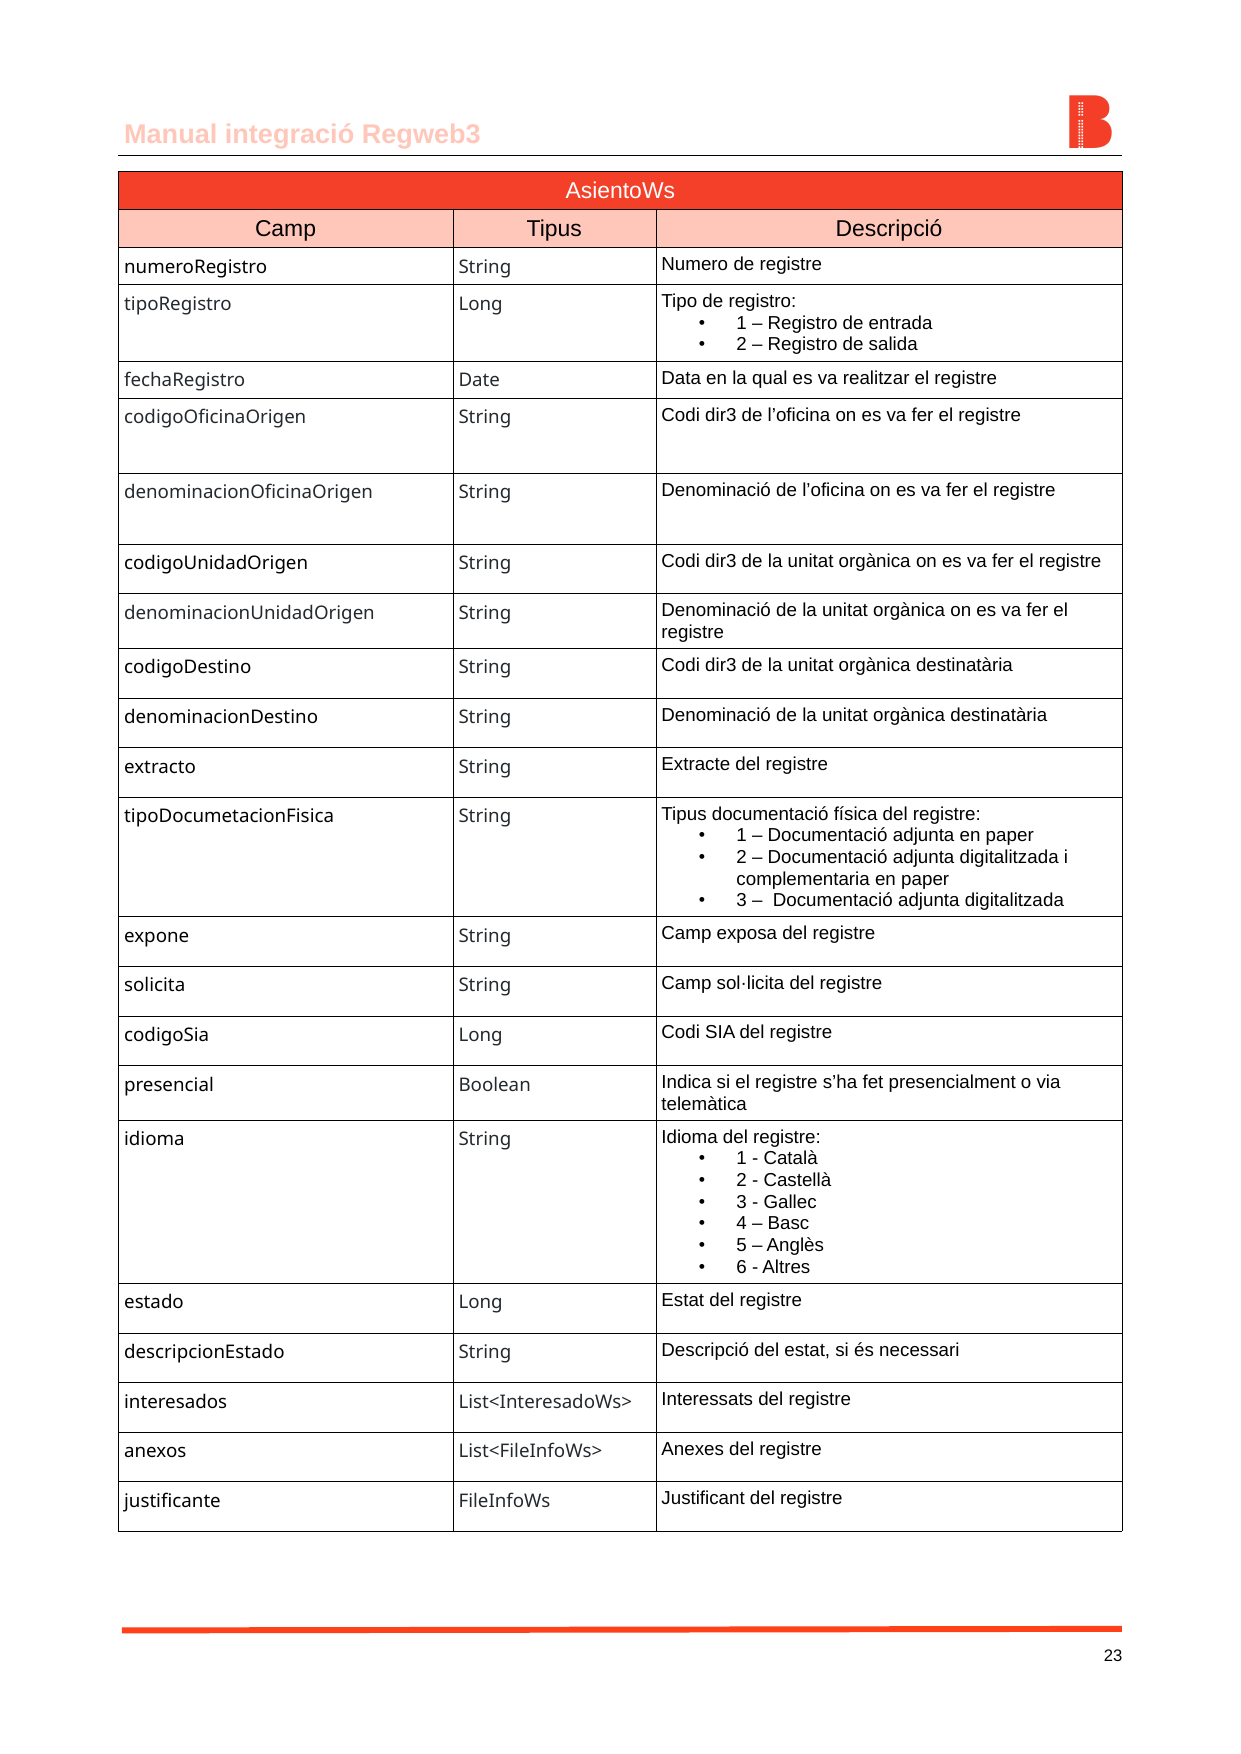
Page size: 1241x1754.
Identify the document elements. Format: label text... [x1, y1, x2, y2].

table_cell Long [454, 285, 656, 361]
table_cell Justificant del registre [657, 1482, 1122, 1531]
table_cell List<InteresadoWs> [454, 1383, 656, 1432]
table_cell Camp exposa del registre [657, 917, 1122, 966]
table_cell Numero de registre [657, 248, 1122, 284]
table_cell codigoUnidadOrigen [119, 545, 453, 593]
table_cell denominacionOficinaOrigen [119, 474, 453, 544]
table_cell Data en la qual es va realitzar el registre [657, 362, 1122, 398]
table_cell Date [454, 362, 656, 398]
table_cell codigoDestino [119, 649, 453, 697]
table_cell String [454, 649, 656, 697]
picture [1063, 94, 1117, 150]
table_cell Camp [119, 210, 453, 247]
table_cell tipoDocumetacionFisica [119, 798, 453, 916]
table_cell interesados [119, 1383, 453, 1432]
table_cell String [454, 594, 656, 648]
table_cell Extracte del registre [657, 748, 1122, 797]
table_cell String [454, 967, 656, 1016]
table_cell Camp sol·licita del registre [657, 967, 1122, 1016]
table_cell Idioma del registre: 1 - Català 2 - Castellà 3 - Gallec 4 – Basc 5 – Anglès 6 - Altres [657, 1121, 1122, 1283]
table_cell String [454, 248, 656, 284]
table_cell String [454, 1334, 656, 1382]
table_cell tipoRegistro [119, 285, 453, 361]
table_cell expone [119, 917, 453, 966]
table_cell Boolean [454, 1066, 656, 1120]
table_cell Tipus documentació física del registre: 1 – Documentació adjunta en paper 2 – Documentació adjunta digitalitzada i complementaria en paper 3 – Documentació adjunta digitalitzada [657, 798, 1122, 916]
table_cell denominacionUnidadOrigen [119, 594, 453, 648]
table_cell Long [454, 1017, 656, 1065]
table_cell denominacionDestino [119, 699, 453, 747]
table_cell numeroRegistro [119, 248, 453, 284]
table_cell anexos [119, 1433, 453, 1481]
table_cell idioma [119, 1121, 453, 1283]
table_cell List<FileInfoWs> [454, 1433, 656, 1481]
table_cell FileInfoWs [454, 1482, 656, 1531]
table_cell fechaRegistro [119, 362, 453, 398]
table_header AsientoWs [119, 172, 1122, 209]
table_cell String [454, 917, 656, 966]
table_cell Denominació de l’oficina on es va fer el registre [657, 474, 1122, 544]
table_cell Indica si el registre s’ha fet presencialment o via telemàtica [657, 1066, 1122, 1120]
table_cell Denominació de la unitat orgànica destinatària [657, 699, 1122, 747]
table_cell estado [119, 1284, 453, 1332]
table_cell descripcionEstado [119, 1334, 453, 1382]
table_cell Long [454, 1284, 656, 1332]
table_cell String [454, 798, 656, 916]
table_cell Tipus [454, 210, 656, 247]
table_cell justificante [119, 1482, 453, 1531]
table_cell codigoSia [119, 1017, 453, 1065]
table_cell Codi dir3 de la unitat orgànica destinatària [657, 649, 1122, 697]
table_cell Estat del registre [657, 1284, 1122, 1332]
table_cell Anexes del registre [657, 1433, 1122, 1481]
table_cell solicita [119, 967, 453, 1016]
table_cell Tipo de registro: 1 – Registro de entrada 2 – Registro de salida [657, 285, 1122, 361]
table_cell extracto [119, 748, 453, 797]
table_cell Codi SIA del registre [657, 1017, 1122, 1065]
table_cell Codi dir3 de l’oficina on es va fer el registre [657, 399, 1122, 473]
table_cell String [454, 545, 656, 593]
table_cell codigoOficinaOrigen [119, 399, 453, 473]
table_cell presencial [119, 1066, 453, 1120]
table_cell Denominació de la unitat orgànica on es va fer el registre [657, 594, 1122, 648]
table_cell String [454, 399, 656, 473]
table_cell String [454, 474, 656, 544]
table_cell String [454, 699, 656, 747]
table_cell Codi dir3 de la unitat orgànica on es va fer el registre [657, 545, 1122, 593]
table_cell Descripció del estat, si és necessari [657, 1334, 1122, 1382]
table_cell String [454, 748, 656, 797]
table_cell Interessats del registre [657, 1383, 1122, 1432]
table_cell Descripció [657, 210, 1122, 247]
table_cell String [454, 1121, 656, 1283]
